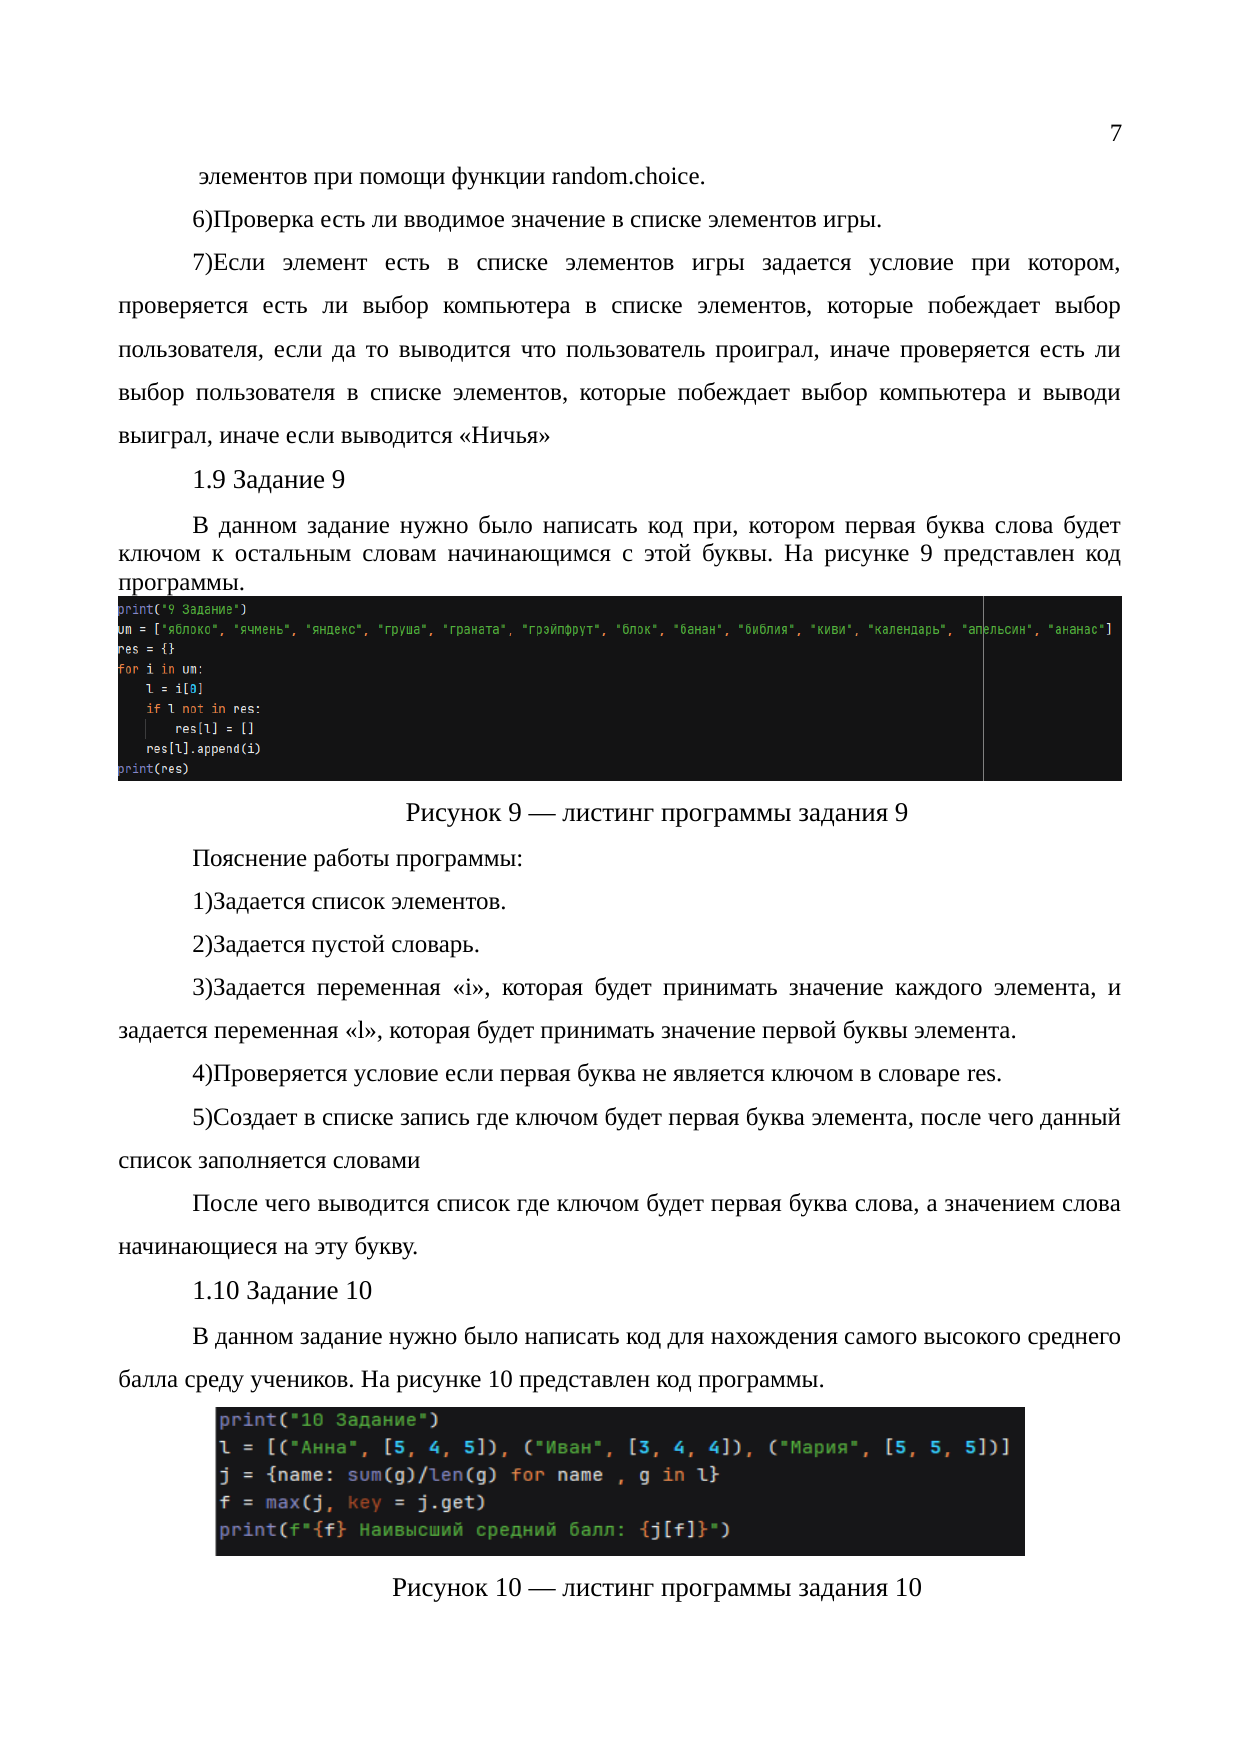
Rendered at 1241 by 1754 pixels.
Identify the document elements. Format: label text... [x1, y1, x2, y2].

text 7)Если элемент есть в списке элементов игры задается условие при котором, проверяется есть ли выбор компьютера в списке элементов, которые побеждает выбор пользователя, если да то выводится что пользователь проиграл, иначе проверяется есть ли выбор пользователя в списке элементов, которые побеждает выбор компьютера и выводи выиграл, иначе если выводится «Ничья» [118, 247, 1122, 449]
text В данном задание нужно было написать код при, котором первая буква слова будет ключом к остальным словам начинающимся с этой буквы. На рисунке 9 представлен код программы. [118, 510, 1122, 596]
picture [215, 1407, 1025, 1556]
text В данном задание нужно было написать код для нахождения самого высокого среднего балла среду учеников. На рисунке 10 представлен код программы. [118, 1321, 1122, 1393]
text 3)Задается переменная «i», которая будет принимать значение каждого элемента, и задается переменная «l», которая будет принимать значение первой буквы элемента. [118, 972, 1122, 1044]
text Рисунок 9 — листинг программы задания 9 [118, 781, 1122, 827]
text 1.10 Задание 10 [118, 1274, 1122, 1305]
text 1.9 Задание 9 [118, 463, 1122, 494]
text 6)Проверка есть ли вводимое значение в списке элементов игры. [118, 204, 1122, 233]
text 7 [118, 118, 1122, 147]
text После чего выводится список где ключом будет первая буква слова, а значением слова начинающиеся на эту букву. [118, 1188, 1122, 1260]
text 4)Проверяется условие если первая буква не является ключом в словаре res. [118, 1058, 1122, 1087]
text 2)Задается пустой словарь. [118, 929, 1122, 958]
text 5)Создает в списке запись где ключом будет первая буква элемента, после чего данный список заполняется словами [118, 1102, 1122, 1173]
text элементов при помощи функции random.choice. [118, 161, 1122, 190]
text Рисунок 10 — листинг программы задания 10 [118, 1407, 1122, 1602]
picture [118, 596, 1122, 781]
text Пояснение работы программы: [118, 843, 1122, 872]
text 1)Задается список элементов. [118, 886, 1122, 915]
